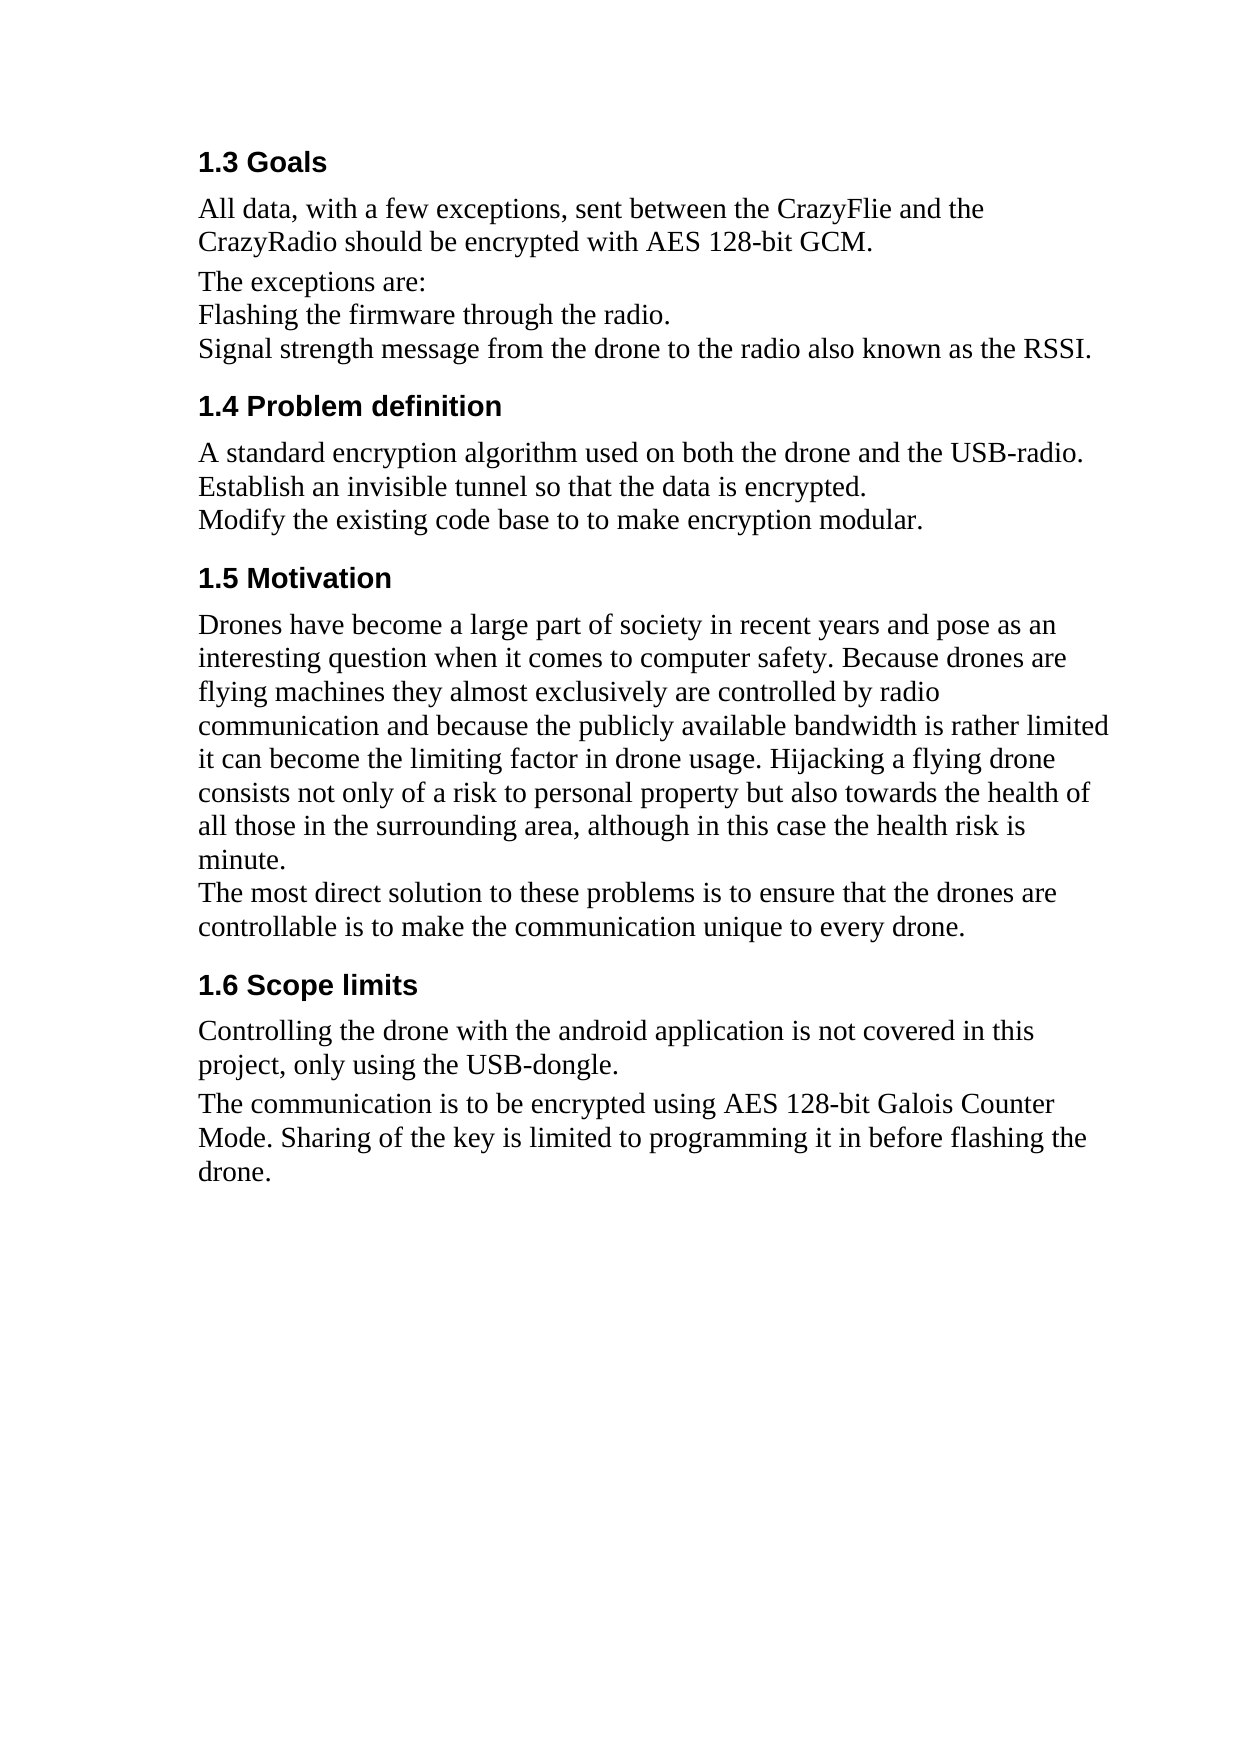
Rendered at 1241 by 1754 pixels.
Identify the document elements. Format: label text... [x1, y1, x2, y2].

text Drones have become a large part of society in recent years and pose as an interesting question when it comes to computer safety. Because drones are flying machines they almost exclusively are controlled by radio communication and because the publicly available bandwidth is rather limited it can become the limiting factor in drone usage. Hijacking a flying drone consists not only of a risk to personal property but also towards the health of all those in the surrounding area, although in this case the health risk is minute. [198, 607, 1119, 875]
subtitle Goals [198, 145, 1119, 178]
text Controlling the drone with the android application is not covered in this project, only using the USB-dongle. [198, 1013, 1119, 1081]
text The most direct solution to these problems is to ensure that the drones are controllable is to make the communication unique to every drone. [198, 875, 1119, 942]
subtitle Motivation [198, 561, 1119, 594]
text Establish an invisible tunnel so that the data is encrypted. [198, 469, 1119, 502]
subtitle Problem definition [198, 389, 1119, 423]
text The exceptions are: Flashing the firmware through the radio. Signal strength message from the drone to the radio also known as the RSSI. [198, 264, 1119, 364]
text The communication is to be encrypted using AES 128-bit Galois Counter Mode. Sharing of the key is limited to programming it in before flashing the drone. [198, 1087, 1119, 1187]
text A standard encryption algorithm used on both the drone and the USB-radio. [198, 435, 1119, 469]
text All data, with a few exceptions, sent between the CrazyFlie and the CrazyRadio should be encrypted with AES 128-bit GCM. [198, 191, 1119, 258]
subtitle Scope limits [198, 967, 1119, 1001]
text Modify the existing code base to to make encryption modular. [198, 502, 1119, 536]
